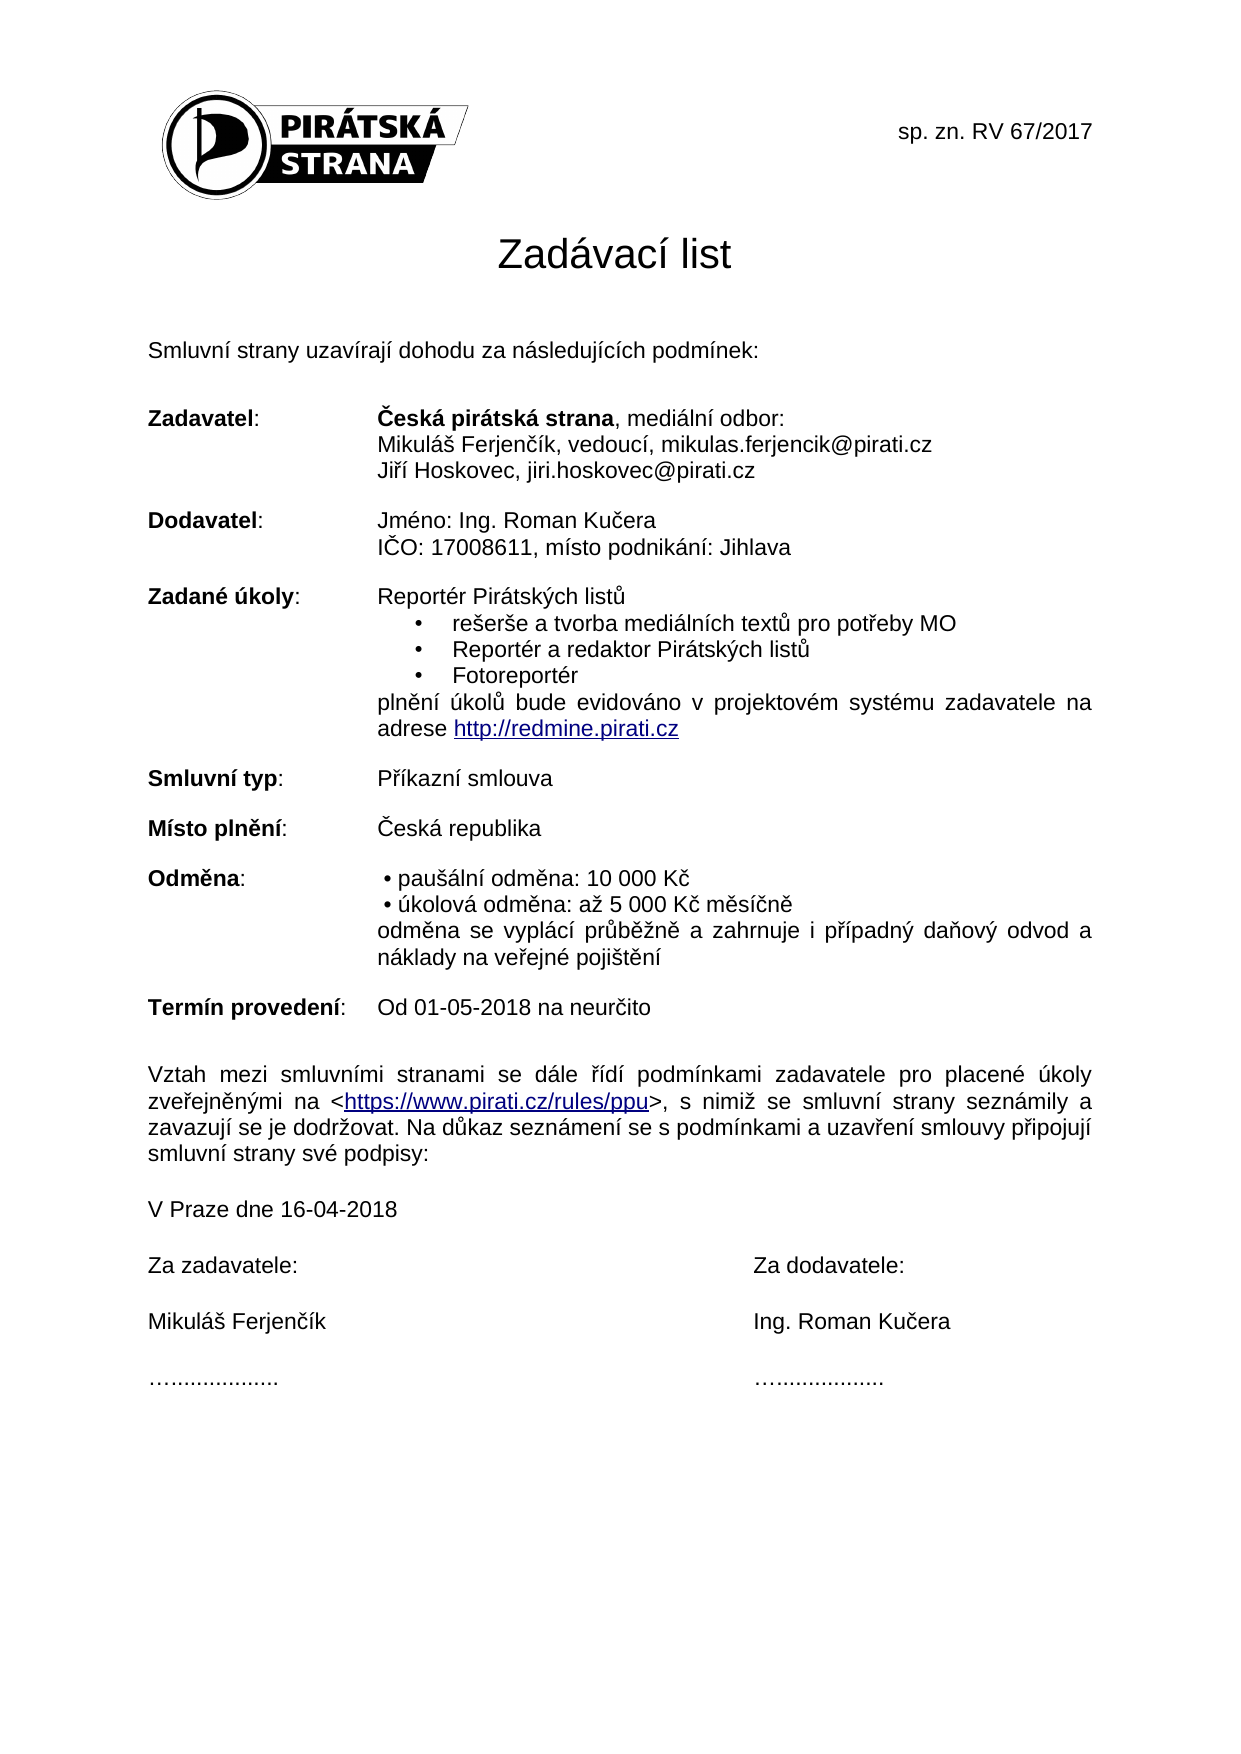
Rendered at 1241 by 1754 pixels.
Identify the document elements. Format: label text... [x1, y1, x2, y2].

table_cell Odměna: [148, 853, 377, 982]
text sp. zn. RV 67/2017 [483, 118, 1093, 144]
table_header Česká pirátská strana, mediální odbor: Mikuláš Ferjenčík, vedoucí, mikulas.ferjencik@pirati.cz Jiří Hoskovec, jiri.hoskovec@pirati.cz [377, 393, 1093, 495]
picture [147, 75, 483, 214]
table_cell Místo plnění: [148, 803, 377, 853]
table_cell Česká republika [377, 803, 1093, 853]
table_cell Od 01-05-2018 na neurčito [377, 982, 1093, 1032]
table_cell Smluvní typ: [148, 753, 377, 803]
text Mikuláš Ferjenčík Ing. Roman Kučera [148, 1308, 1093, 1334]
table_cell Dodavatel: [148, 495, 377, 572]
text …................. …................. [148, 1364, 1093, 1390]
table_header Zadavatel: [148, 393, 377, 495]
table_cell Jméno: Ing. Roman Kučera IČO: 17008611, místo podnikání: Jihlava [377, 495, 1093, 572]
table_cell Příkazní smlouva [377, 753, 1093, 803]
table_cell Reportér Pirátských listů rešerše a tvorba mediálních textů pro potřeby MO Reportér a redaktor Pirátských listů Fotoreportér plnění úkolů bude evidováno v projektovém systému zadavatele na adrese http://redmine.pirati.cz [377, 572, 1093, 753]
text Smluvní strany uzavírají dohodu za následujících podmínek: [148, 337, 1093, 363]
table_cell • paušální odměna: 10 000 Kč • úkolová odměna: až 5 000 Kč měsíčně odměna se vyplácí průběžně a zahrnuje i případný daňový odvod a náklady na veřejné pojištění [377, 853, 1093, 982]
table_cell Termín provedení: [148, 982, 377, 1032]
text Vztah mezi smluvními stranami se dále řídí podmínkami zadavatele pro placené úkoly zveřejněnými na <https://www.pirati.cz/rules/ppu>, s nimiž se smluvní strany seznámily a zavazují se je dodržovat. Na důkaz seznámení se s podmínkami a uzavření smlouvy připojují smluvní strany své podpisy: [148, 1061, 1093, 1167]
text Za zadavatele: Za dodavatele: [148, 1252, 1093, 1278]
text V Praze dne 16-04-2018 [148, 1196, 1093, 1223]
table_cell Zadané úkoly: [148, 572, 377, 753]
subtitle Zadávací list [148, 230, 1093, 278]
